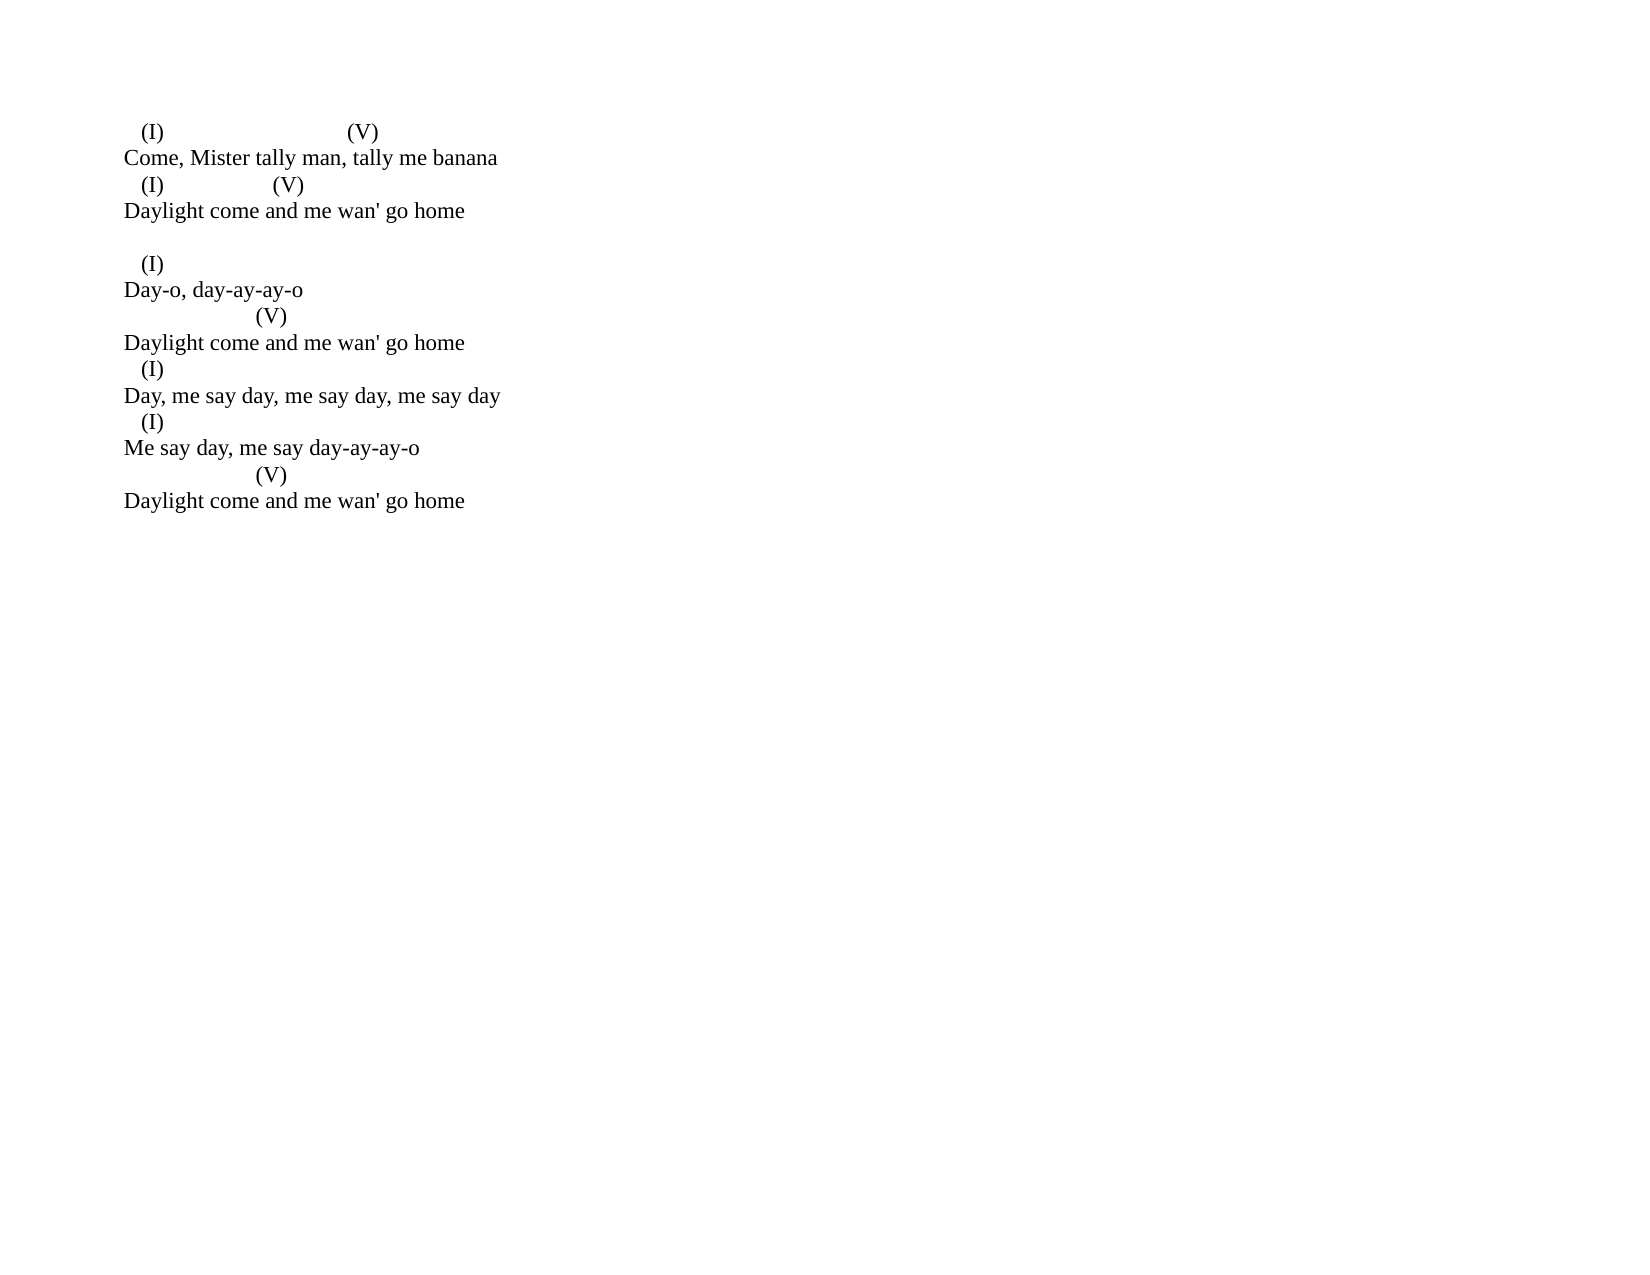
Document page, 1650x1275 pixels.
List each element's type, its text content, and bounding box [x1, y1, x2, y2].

text Daylight come and me wan' go home [118, 329, 810, 355]
text Daylight come and me wan' go home [118, 197, 810, 223]
text Day-o, day-ay-ay-o [118, 276, 810, 303]
text Day, me say day, me say day, me say day [118, 382, 810, 408]
text Me say day, me say day-ay-ay-o [118, 434, 810, 461]
text (V) [118, 461, 810, 487]
text (I) [118, 250, 810, 276]
text (I) (V) [118, 118, 810, 144]
text (V) [118, 303, 810, 329]
text (I) (V) [118, 171, 810, 197]
text (I) [118, 408, 810, 434]
text (I) [118, 355, 810, 382]
text Come, Mister tally man, tally me banana [118, 144, 810, 171]
text Daylight come and me wan' go home [118, 487, 810, 513]
